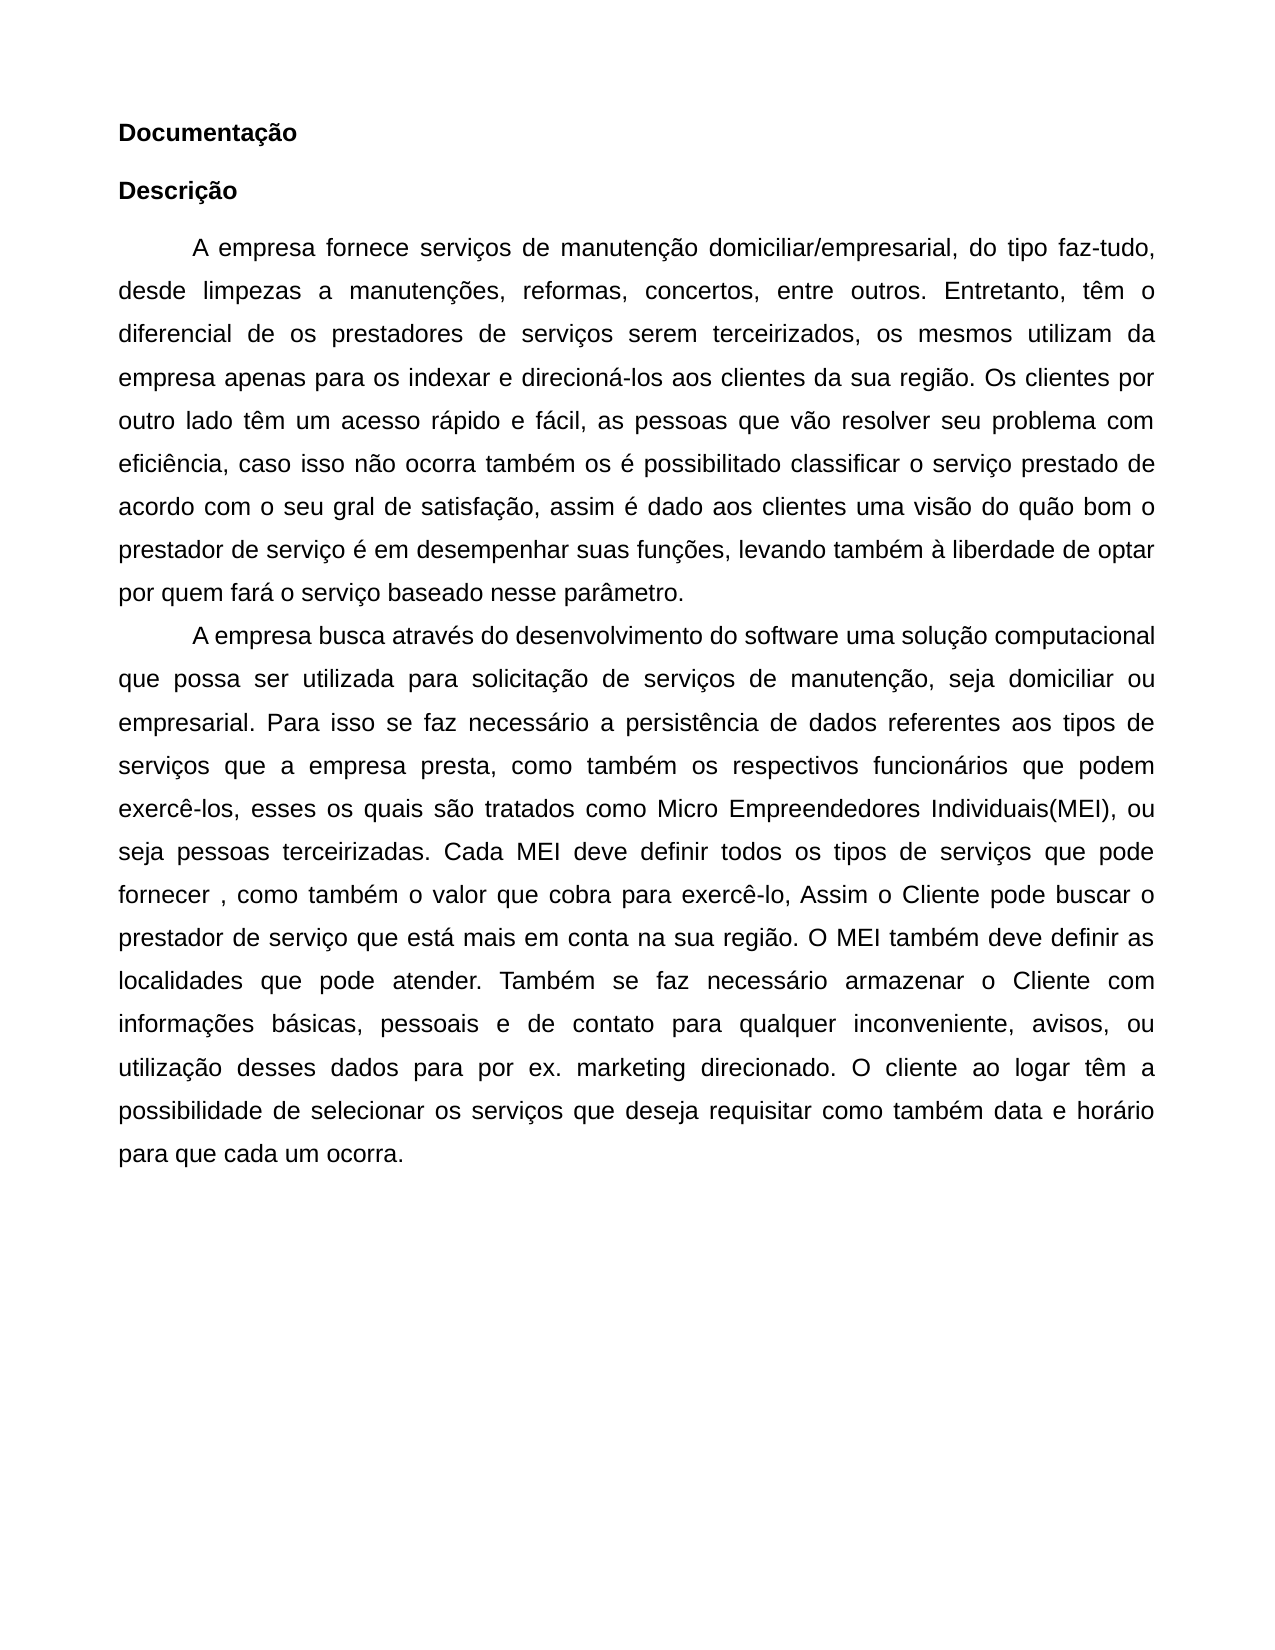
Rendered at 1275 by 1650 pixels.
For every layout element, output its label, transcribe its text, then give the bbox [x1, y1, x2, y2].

text Documentação [118, 118, 1157, 147]
text A empresa busca através do desenvolvimento do software uma solução computacional que possa ser utilizada para solicitação de serviços de manutenção, seja domiciliar ou empresarial. Para isso se faz necessário a persistência de dados referentes aos tipos de serviços que a empresa presta, como também os respectivos funcionários que podem exercê-los, esses os quais são tratados como Micro Empreendedores Individuais(MEI), ou seja pessoas terceirizadas. Cada MEI deve definir todos os tipos de serviços que pode fornecer , como também o valor que cobra para exercê-lo, Assim o Cliente pode buscar o prestador de serviço que está mais em conta na sua região. O MEI também deve definir as localidades que pode atender. Também se faz necessário armazenar o Cliente com informações básicas, pessoais e de contato para qualquer inconveniente, avisos, ou utilização desses dados para por ex. marketing direcionado. O cliente ao logar têm a possibilidade de selecionar os serviços que deseja requisitar como também data e horário para que cada um ocorra. [118, 621, 1157, 1167]
text Descrição [118, 176, 1157, 204]
text A empresa fornece serviços de manutenção domiciliar/empresarial, do tipo faz-tudo, desde limpezas a manutenções, reformas, concertos, entre outros. Entretanto, têm o diferencial de os prestadores de serviços serem terceirizados, os mesmos utilizam da empresa apenas para os indexar e direcioná-los aos clientes da sua região. Os clientes por outro lado têm um acesso rápido e fácil, as pessoas que vão resolver seu problema com eficiência, caso isso não ocorra também os é possibilitado classificar o serviço prestado de acordo com o seu gral de satisfação, assim é dado aos clientes uma visão do quão bom o prestador de serviço é em desempenhar suas funções, levando também à liberdade de optar por quem fará o serviço baseado nesse parâmetro. [118, 233, 1157, 607]
